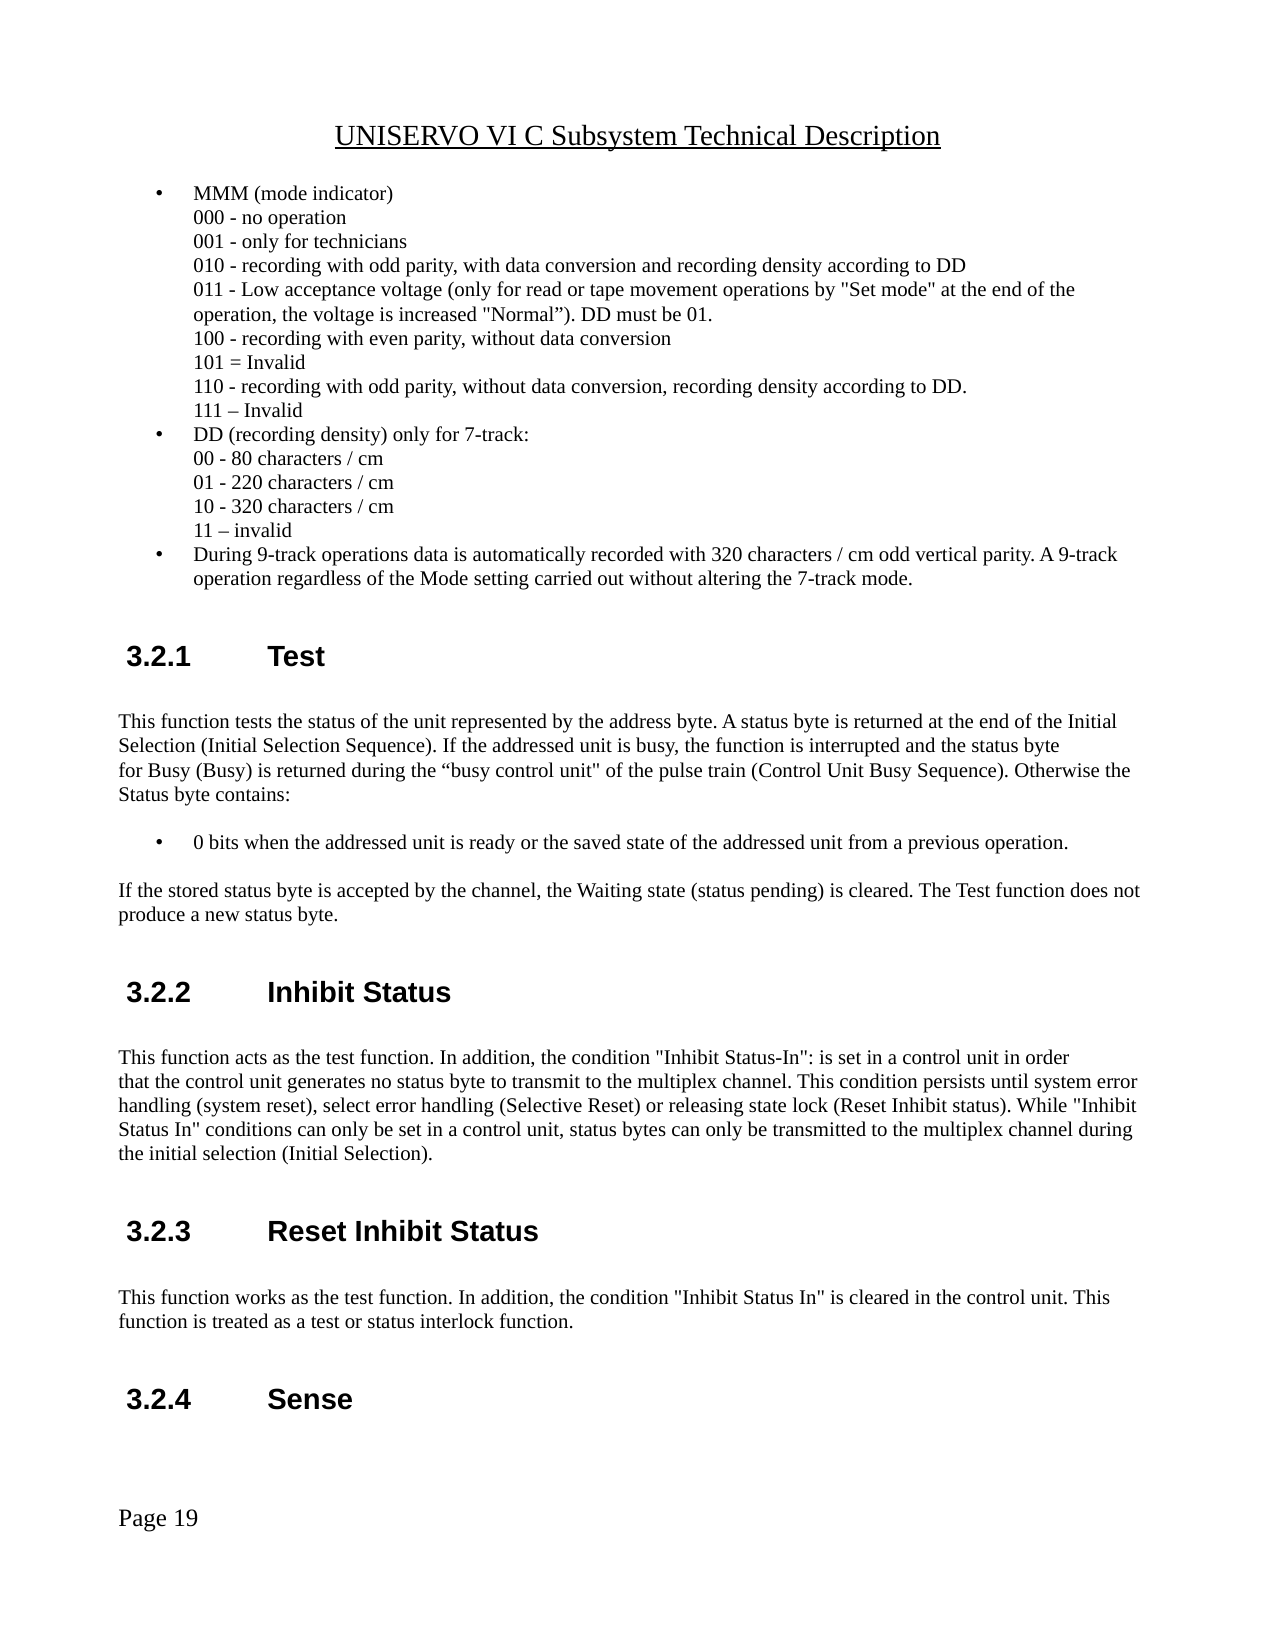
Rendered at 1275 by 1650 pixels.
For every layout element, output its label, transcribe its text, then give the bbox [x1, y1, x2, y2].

list MMM (mode indicator) 000 - no operation 001 - only for technicians 010 - recording with odd parity, with data conversion and recording density according to DD 011 - Low acceptance voltage (only for read or tape movement operations by "Set mode" at the end of the operation, the voltage is increased "Normal”). DD must be 01. 100 - recording with even parity, without data conversion 101 = Invalid 110 - recording with odd parity, without data conversion, recording density according to DD. 111 – Invalid [156, 181, 1157, 422]
list During 9-track operations data is automatically recorded with 320 characters / cm odd vertical parity. A 9-track operation regardless of the Mode setting carried out without altering the 7-track mode. [156, 542, 1157, 590]
text Status byte contains: [118, 782, 1157, 806]
text This function acts as the test function. In addition, the condition "Inhibit Status-In": is set in a control unit in order [118, 1045, 1157, 1069]
subtitle Sense [118, 1382, 1157, 1415]
text that the control unit generates no status byte to transmit to the multiplex channel. This condition persists until system error handling (system reset), select error handling (Selective Reset) or releasing state lock (Reset Inhibit status). While "Inhibit Status In" conditions can only be set in a control unit, status bytes can only be transmitted to the multiplex channel during the initial selection (Initial Selection). [118, 1069, 1157, 1165]
text function is treated as a test or status interlock function. [118, 1309, 1157, 1333]
text This function tests the status of the unit represented by the address byte. A status byte is returned at the end of the Initial Selection (Initial Selection Sequence). If the addressed unit is busy, the function is interrupted and the status byte [118, 709, 1157, 757]
text If the stored status byte is accepted by the channel, the Waiting state (status pending) is cleared. The Test function does not produce a new status byte. [118, 878, 1157, 926]
text This function works as the test function. In addition, the condition "Inhibit Status In" is cleared in the control unit. This [118, 1284, 1157, 1309]
list DD (recording density) only for 7-track: 00 - 80 characters / cm 01 - 220 characters / cm 10 - 320 characters / cm 11 – invalid [156, 422, 1157, 542]
list 0 bits when the addressed unit is ready or the saved state of the addressed unit from a previous operation. [156, 830, 1157, 854]
subtitle Test [118, 639, 1157, 673]
text for Busy (Busy) is returned during the “busy control unit" of the pulse train (Control Unit Busy Sequence). Otherwise the [118, 757, 1157, 782]
subtitle Inhibit Status [118, 975, 1157, 1008]
subtitle Reset Inhibit Status [118, 1214, 1157, 1248]
